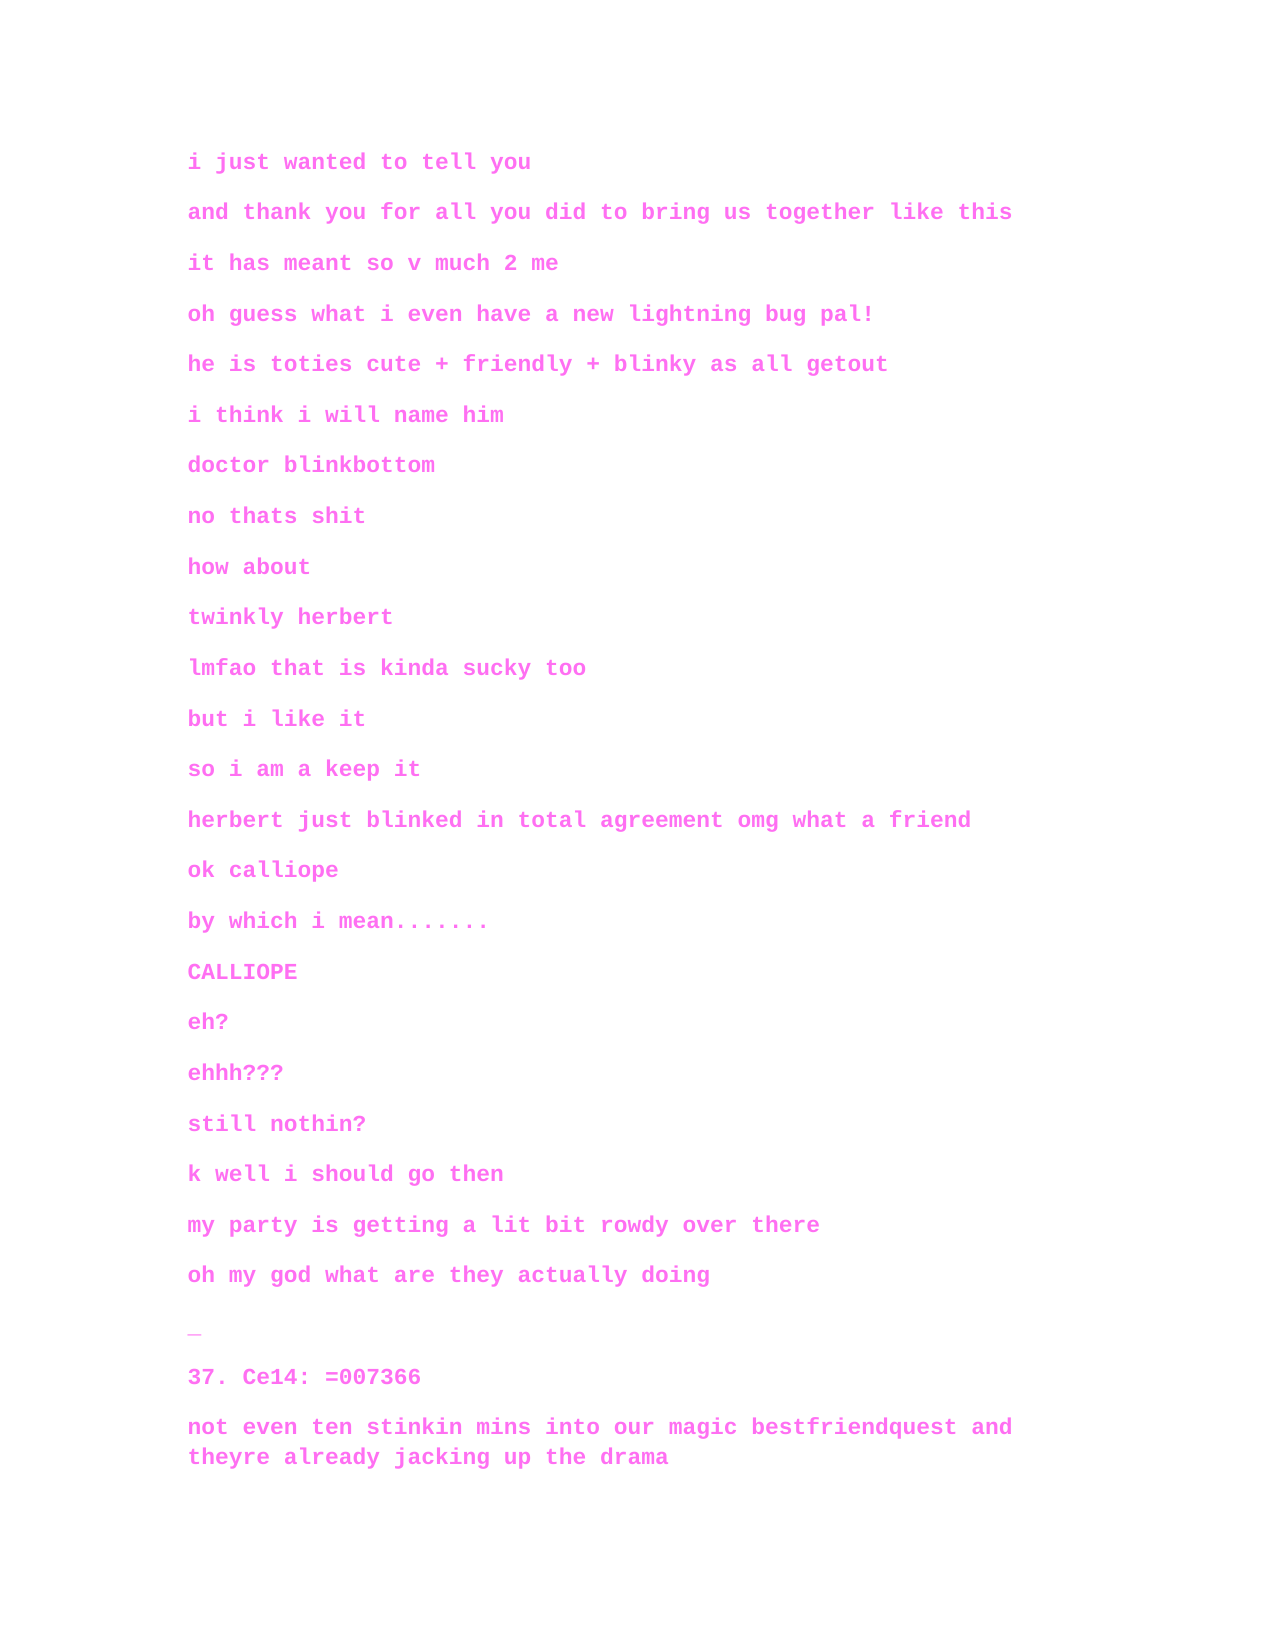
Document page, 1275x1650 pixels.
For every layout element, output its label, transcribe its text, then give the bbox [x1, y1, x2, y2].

text not even ten stinkin mins into our magic bestfriendquest and theyre already jacking up the drama [187, 1416, 1087, 1471]
text and thank you for all you did to bring us together like this [187, 201, 1087, 227]
text 37. Ce14: =007366 [187, 1365, 1087, 1391]
text he is toties cute + friendly + blinky as all getout [187, 352, 1087, 378]
text oh my god what are they actually doing [187, 1264, 1087, 1290]
text ok calliope [187, 859, 1087, 885]
text eh? [187, 1011, 1087, 1037]
text i just wanted to tell you [187, 150, 1087, 176]
text CALLIOPE [187, 960, 1087, 986]
text oh guess what i even have a new lightning bug pal! [187, 302, 1087, 328]
text i think i will name him [187, 403, 1087, 429]
text it has meant so v much 2 me [187, 251, 1087, 277]
text so i am a keep it [187, 757, 1087, 783]
text but i like it [187, 707, 1087, 733]
text ehhh??? [187, 1061, 1087, 1087]
text doctor blinkbottom [187, 454, 1087, 480]
text my party is getting a lit bit rowdy over there [187, 1213, 1087, 1239]
text k well i should go then [187, 1162, 1087, 1188]
text herbert just blinked in total agreement omg what a friend [187, 808, 1087, 834]
text lmfao that is kinda sucky too [187, 656, 1087, 682]
text by which i mean....... [187, 909, 1087, 935]
text twinkly herbert [187, 606, 1087, 632]
text how about [187, 555, 1087, 581]
text _ [187, 1314, 1087, 1340]
text still nothin? [187, 1112, 1087, 1138]
text no thats shit [187, 504, 1087, 530]
